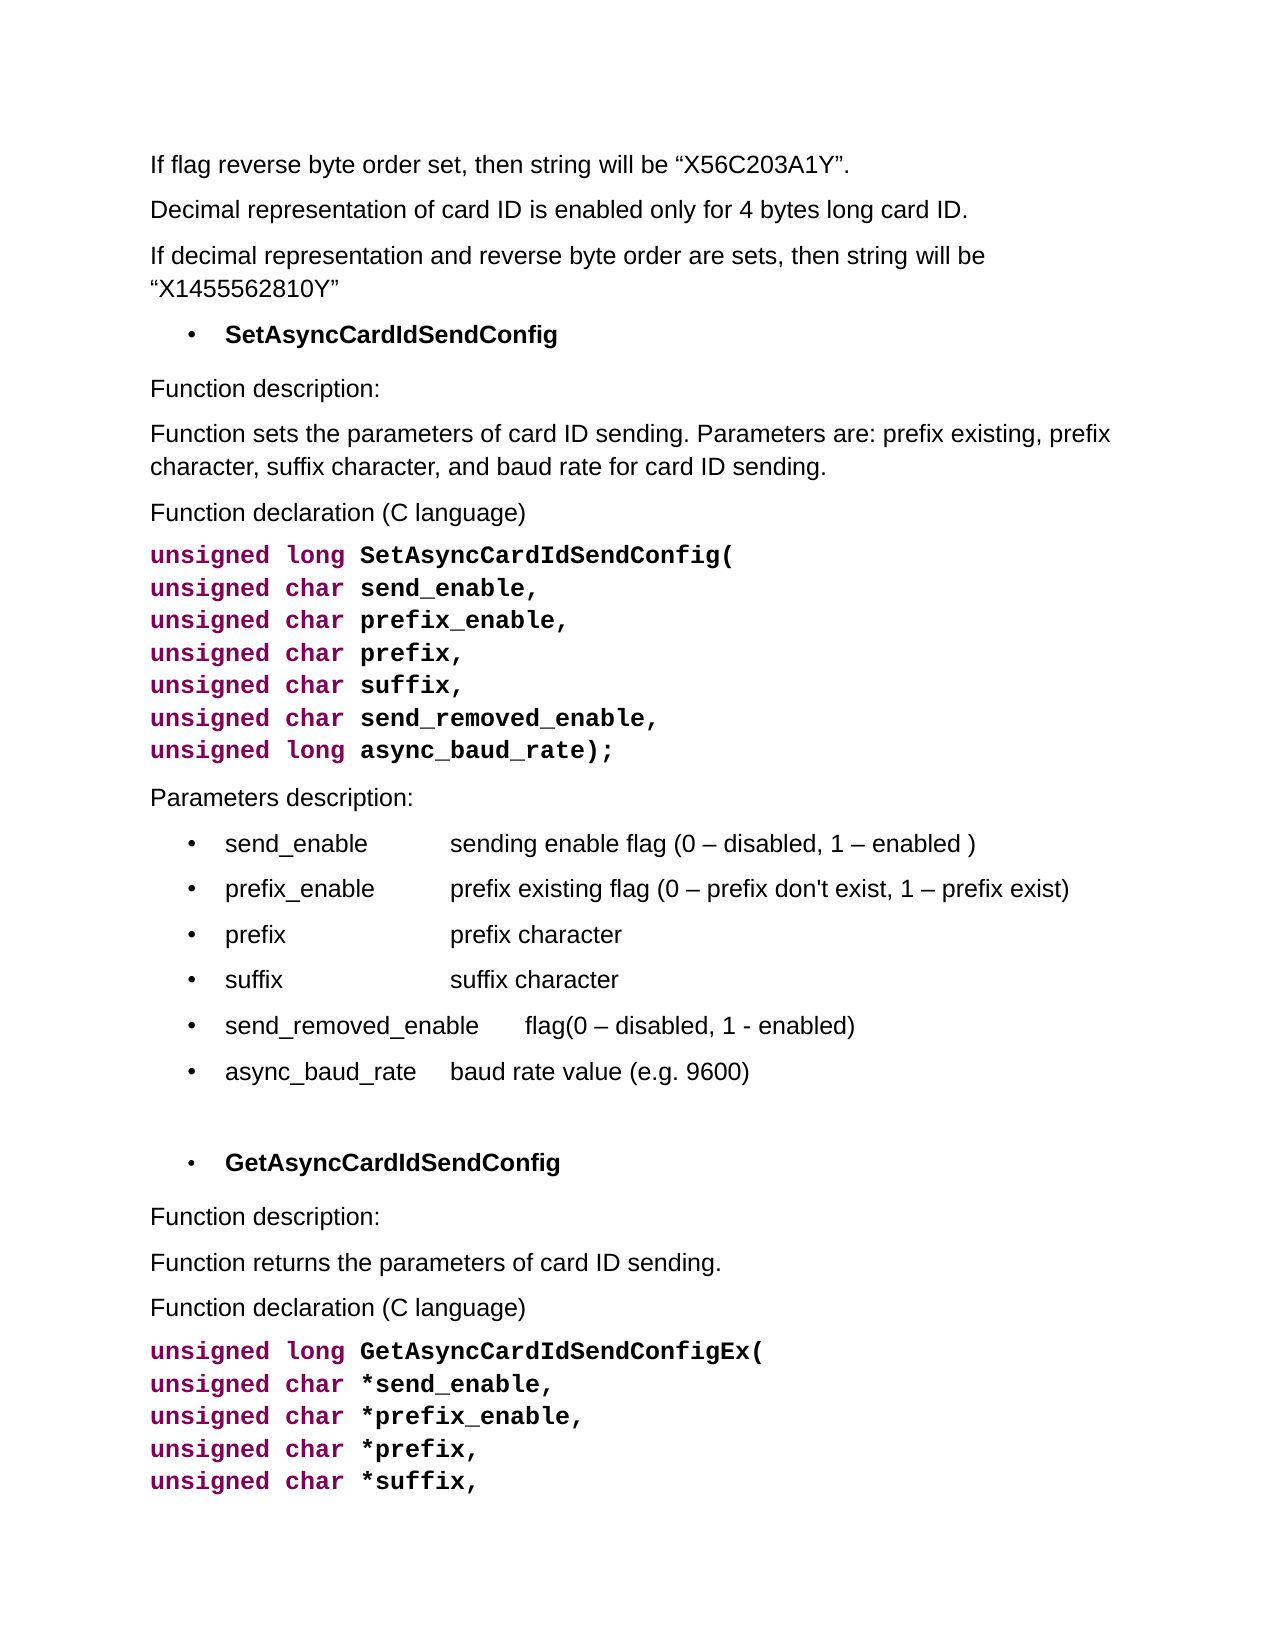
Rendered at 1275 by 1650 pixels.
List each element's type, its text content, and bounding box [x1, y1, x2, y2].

list suffix suffix character [187, 966, 1125, 994]
text Function declaration (C language) [150, 498, 1125, 526]
text If decimal representation and reverse byte order are sets, then string will be “X1455562810Y” [150, 241, 1125, 303]
text Decimal representation of card ID is enabled only for 4 bytes long card ID. [150, 196, 1125, 224]
text Function sets the parameters of card ID sending. Parameters are: prefix existing, prefix character, suffix character, and baud rate for card ID sending. [150, 419, 1125, 481]
list send_removed_enable flag(0 – disabled, 1 - enabled) [187, 1011, 1125, 1040]
list SetAsyncCardIdSendConfig [187, 319, 1125, 348]
text Function description: [150, 373, 1125, 402]
list prefix prefix character [187, 920, 1125, 949]
text Function description: [150, 1202, 1125, 1231]
text Parameters description: [150, 783, 1125, 812]
list prefix_enable prefix existing flag (0 – prefix don't exist, 1 – prefix exist) [187, 874, 1125, 903]
list async_baud_rate baud rate value (e.g. 9600) [187, 1057, 1125, 1086]
text Function declaration (C language) [150, 1293, 1125, 1322]
text If flag reverse byte order set, then string will be “X56C203A1Y”. [150, 150, 1125, 179]
list send_enable sending enable flag (0 – disabled, 1 – enabled ) [187, 829, 1125, 857]
list GetAsyncCardIdSendConfig [187, 1148, 1125, 1177]
text unsigned long GetAsyncCardIdSendConfigEx( unsigned char *send_enable, unsigned char *prefix_enable, unsigned char *prefix, unsigned char *suffix, [150, 1339, 1125, 1497]
text Function returns the parameters of card ID sending. [150, 1248, 1125, 1277]
text unsigned long SetAsyncCardIdSendConfig( unsigned char send_enable, unsigned char prefix_enable, unsigned char prefix, unsigned char suffix, unsigned char send_removed_enable, unsigned long async_baud_rate); [150, 543, 1125, 766]
